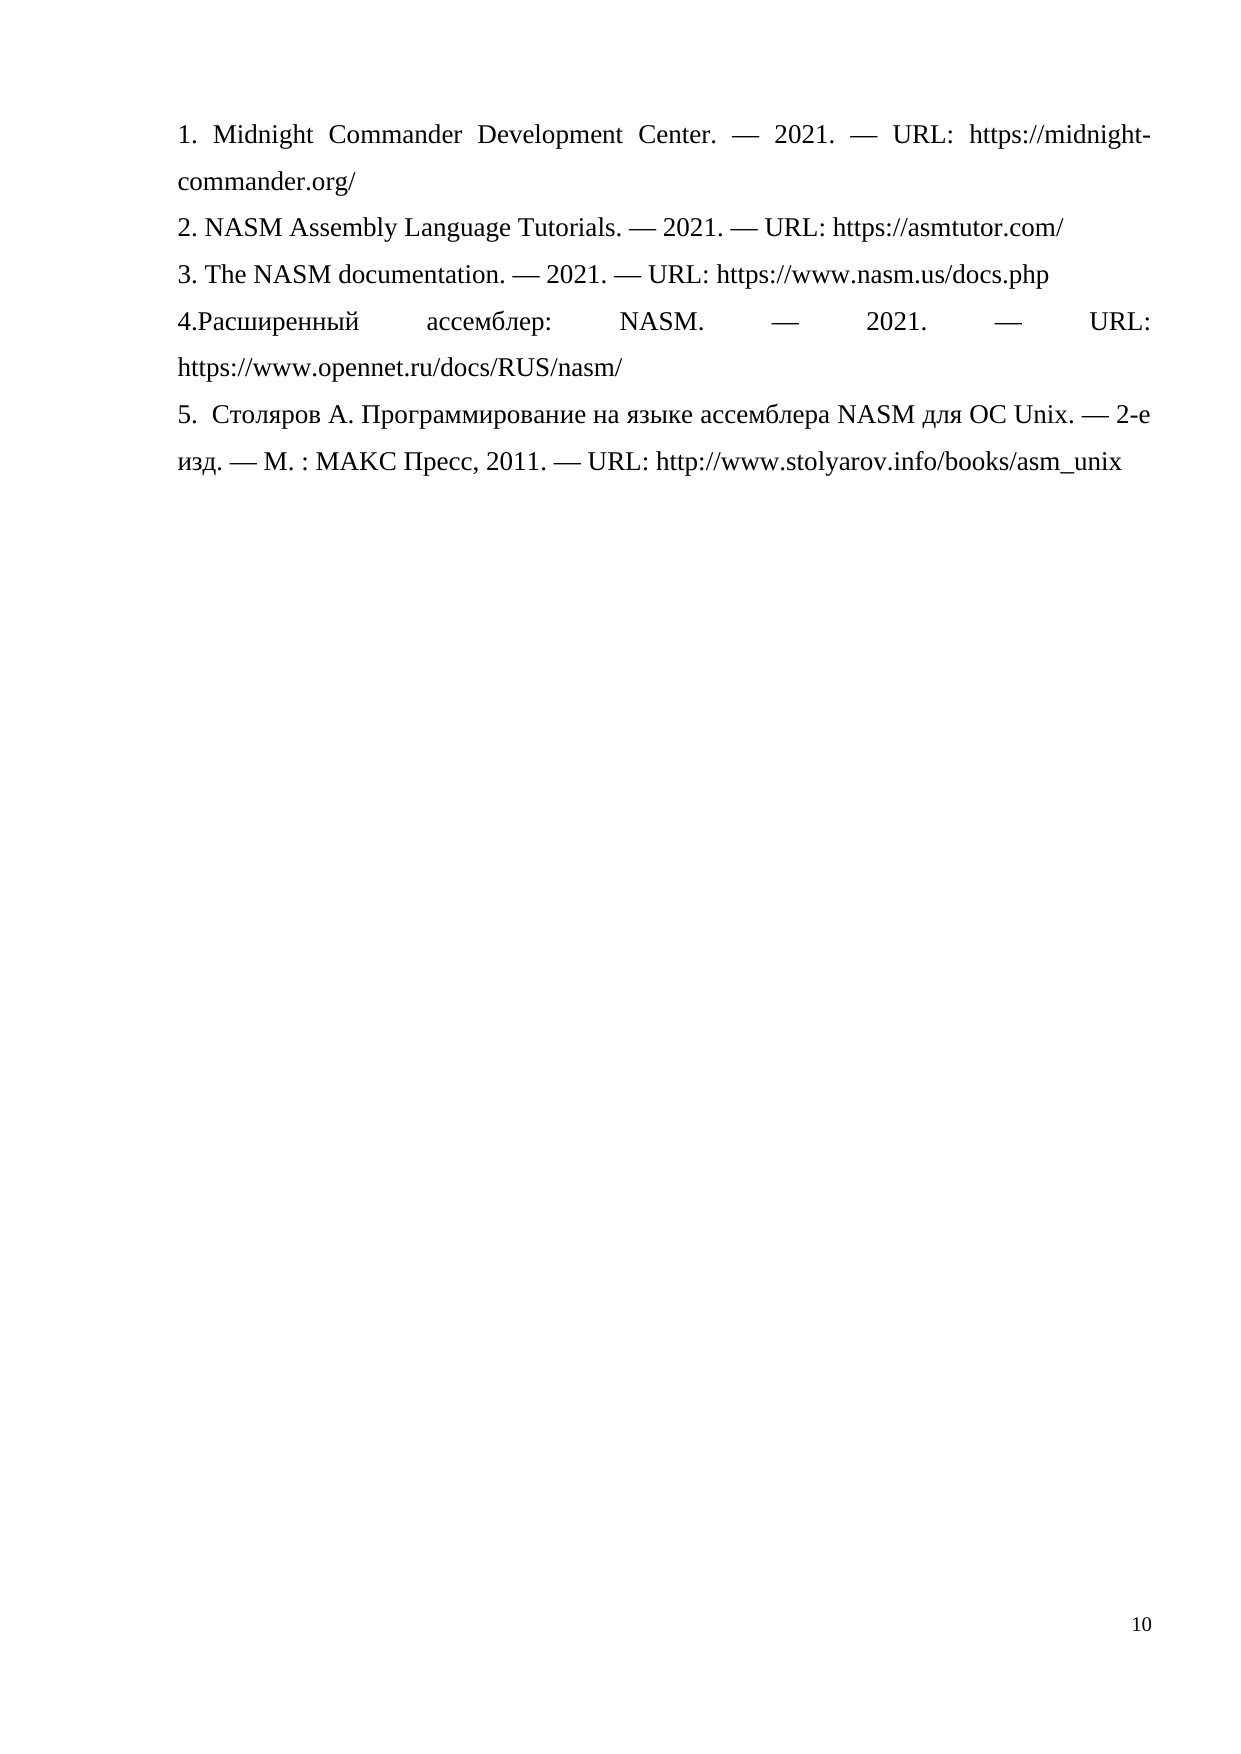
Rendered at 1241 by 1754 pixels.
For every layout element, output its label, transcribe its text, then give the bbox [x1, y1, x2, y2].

text 4.Расширенный ассемблер: NASM. — 2021. — URL: https://www.opennet.ru/docs/RUS/nasm/ [177, 305, 1152, 383]
text 5. Столяров А. Программирование на языке ассемблера NASM для OC Unix. — 2-е изд. — М. : MAKC Пресс, 2011. — URL: http://www.stolyarov.info/books/asm_unix [177, 398, 1152, 476]
text 2. NASM Assembly Language Tutorials. — 2021. — URL: https://asmtutor.com/ [177, 211, 1152, 243]
text 1. Midnight Commander Development Center. — 2021. — URL: https://midnight-commander.org/ [177, 118, 1152, 196]
text 3. The NASM documentation. — 2021. — URL: https://www.nasm.us/docs.php [177, 258, 1152, 289]
